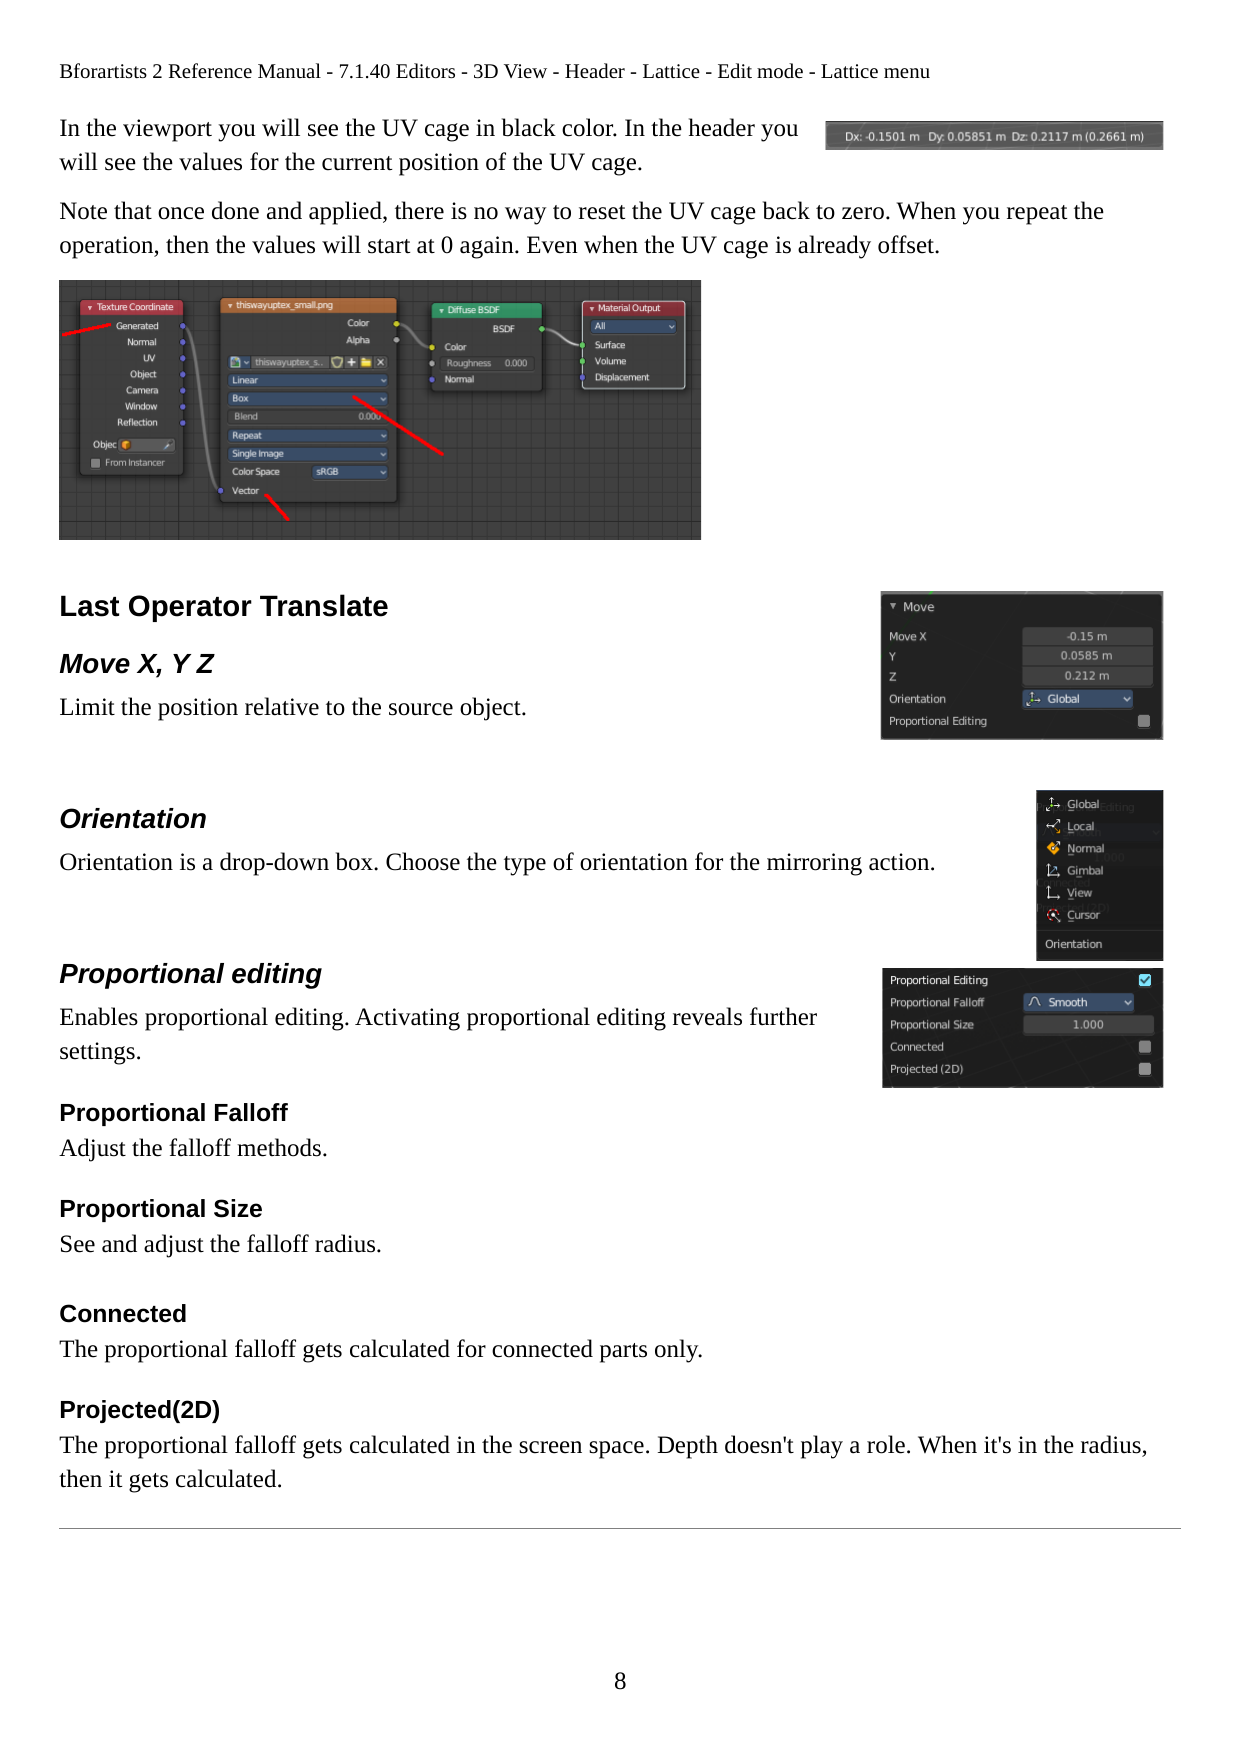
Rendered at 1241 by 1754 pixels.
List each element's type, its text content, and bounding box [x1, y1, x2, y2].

picture [882, 968, 1164, 1088]
subtitle Proportional Falloff [59, 1098, 1181, 1126]
picture [1036, 790, 1164, 961]
subtitle Connected [59, 1299, 1181, 1327]
subtitle [1164, 802, 1181, 834]
subtitle Last Operator Translate [59, 589, 1181, 622]
text Limit the position relative to the source object. [59, 692, 880, 721]
subtitle Proportional Size [59, 1194, 1181, 1223]
text Enables proportional editing. Activating proportional editing reveals further settings. [59, 1002, 882, 1065]
subtitle Move X, Y Z [59, 647, 880, 679]
text The proportional falloff gets calculated for connected parts only. [59, 1334, 1181, 1362]
subtitle [1164, 647, 1181, 679]
text In the viewport you will see the UV cage in black color. In the header you will see the values for the current position of the UV cage. [59, 113, 1181, 176]
subtitle Orientation [59, 802, 1036, 834]
picture [880, 591, 1164, 740]
text Note that once done and applied, there is no way to reset the UV cage back to zero. When you repeat the operation, then the values will start at 0 again. Even when the UV cage is already offset. [59, 196, 1181, 259]
text See and adjust the falloff radius. [59, 1229, 1181, 1258]
text The proportional falloff gets calculated in the screen space. Depth doesn't play a role. When it's in the radius, then it gets calculated. [59, 1430, 1181, 1493]
subtitle Proportional editing [59, 957, 1181, 989]
subtitle Projected(2D) [59, 1395, 1181, 1424]
text Orientation is a drop-down box. Choose the type of orientation for the mirroring action. [59, 847, 1036, 876]
picture [825, 121, 1164, 150]
picture [59, 280, 702, 540]
text Adjust the falloff methods. [59, 1133, 1181, 1161]
